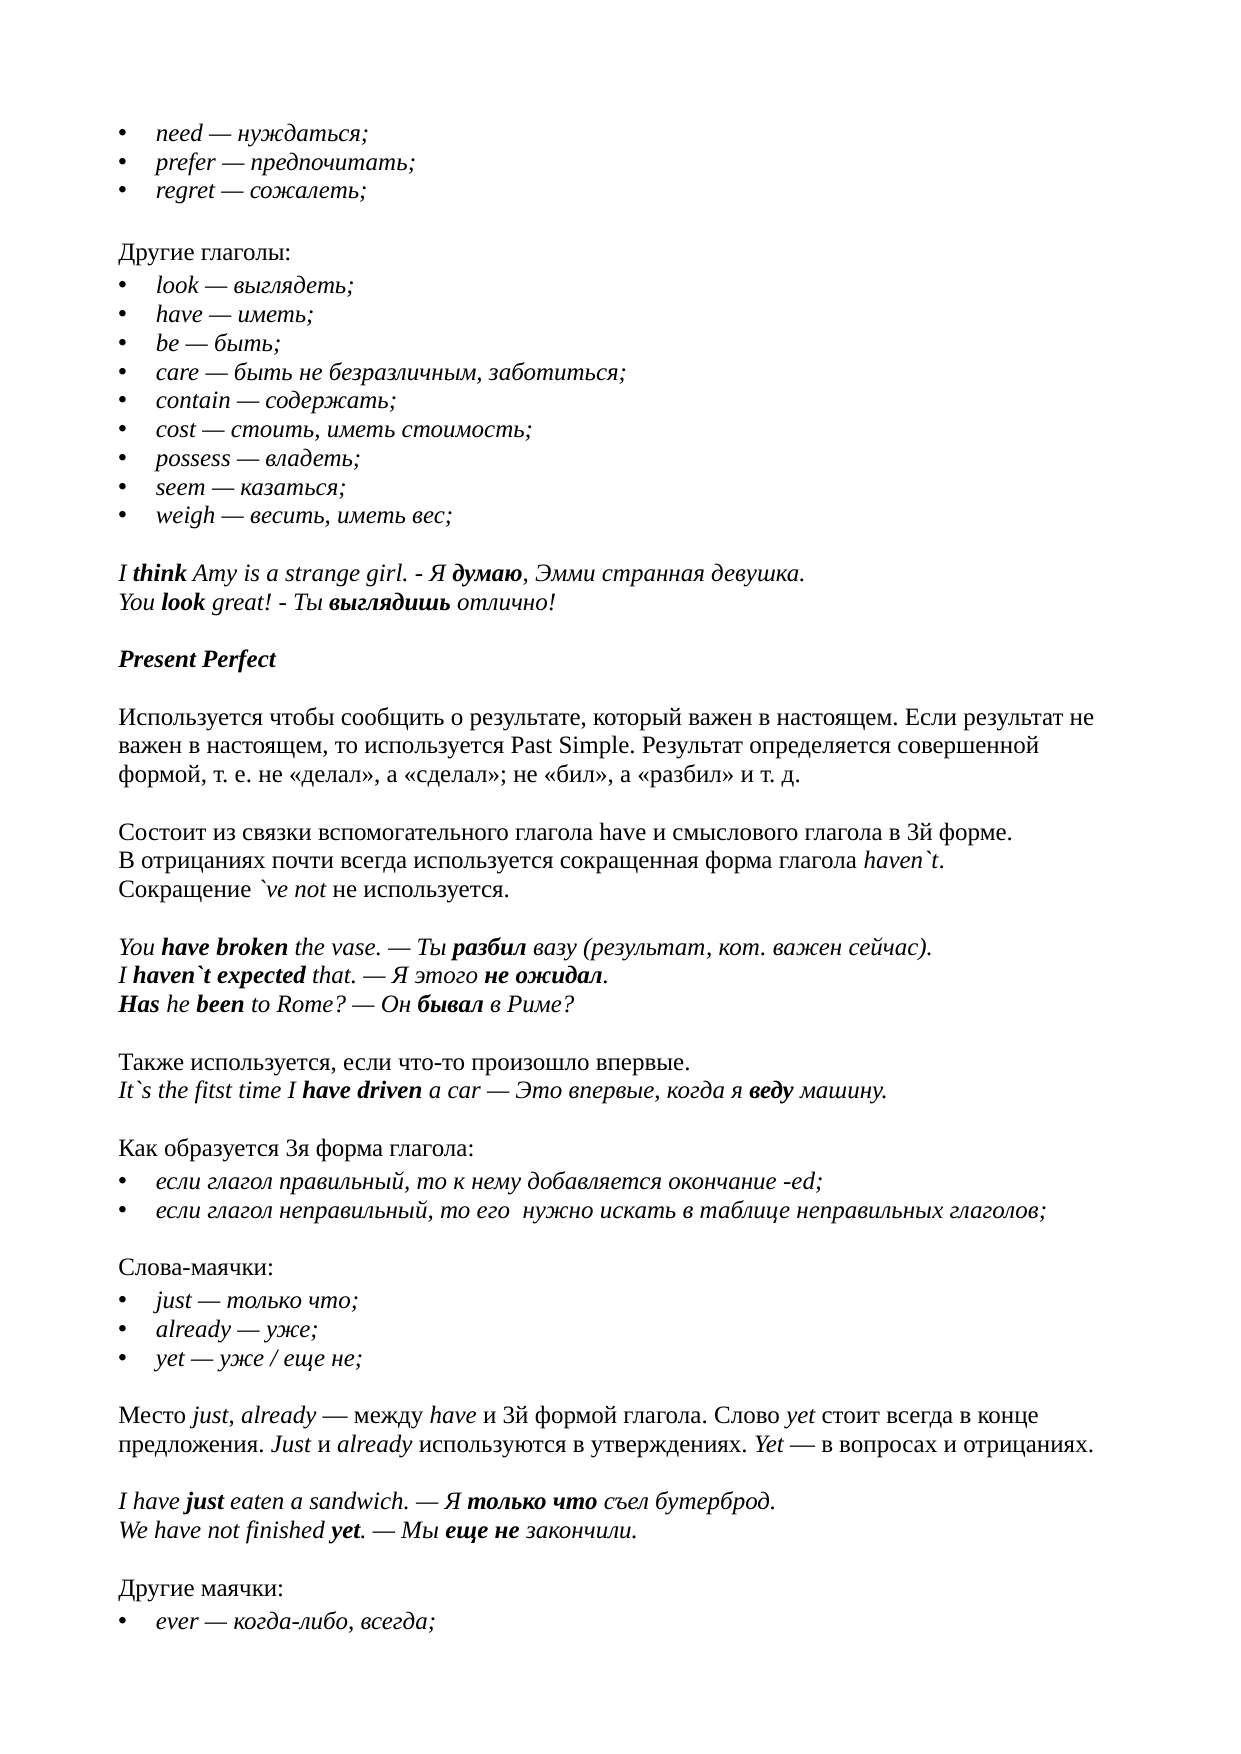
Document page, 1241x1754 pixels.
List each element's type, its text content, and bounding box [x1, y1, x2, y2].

text Состоит из связки вспомогательного глагола have и смыслового глагола в 3й форме. [118, 817, 1122, 845]
text Has he been to Rome? — Он бывал в Риме? [118, 989, 1122, 1018]
list care — быть не безразличным, заботиться; [118, 357, 1122, 385]
list possess — владеть; [118, 443, 1122, 472]
list weigh — весить, иметь вес; [118, 500, 1122, 529]
text It`s the fitst time I have driven a car — Это впервые, когда я веду машину. [118, 1075, 1122, 1104]
list cost — стоить, иметь стоимость; [118, 414, 1122, 443]
text Используется чтобы сообщить о результате, который важен в настоящем. Если результат не важен в настоящем, то используется Past Simple. Результат определяется совершенной формой, т. е. не «делал», а «сделал»; не «бил», а «разбил» и т. д. [118, 702, 1122, 788]
text Другие глаголы: [118, 237, 1122, 266]
text В отрицаниях почти всегда используется сокращенная форма глагола haven`t. [118, 845, 1122, 874]
text I have just eaten a sandwich. — Я только что съел бутерброд. [118, 1486, 1122, 1515]
list contain — содержать; [118, 385, 1122, 414]
text I haven`t expected that. — Я этого не ожидал. [118, 960, 1122, 989]
list если глагол неправильный, то его нужно искать в таблице неправильных глаголов; [118, 1195, 1122, 1223]
list have — иметь; [118, 299, 1122, 328]
text I think Amy is a strange girl. - Я думаю, Эмми странная девушка. [118, 558, 1122, 587]
text Место just, already — между have и 3й формой глагола. Слово yet стоит всегда в конце предложения. Just и already используются в утверждениях. Yet — в вопросах и отрицаниях. [118, 1400, 1122, 1458]
list regret — сожалеть; [118, 176, 1122, 204]
text Сокращение `ve not не используется. [118, 874, 1122, 903]
list prefer — предпочитать; [118, 147, 1122, 176]
text Другие маячки: [118, 1573, 1122, 1601]
text Также используется, если что-то произошло впервые. [118, 1047, 1122, 1075]
list ever — когда-либо, всегда; [118, 1606, 1122, 1634]
list если глагол правильный, то к нему добавляется окончание -ed; [118, 1166, 1122, 1195]
text We have not finished yet. — Мы еще не закончили. [118, 1515, 1122, 1544]
text Present Perfect [118, 644, 1122, 673]
text You have broken the vase. — Ты разбил вазу (результат, кот. важен сейчас). [118, 932, 1122, 960]
list already — уже; [118, 1314, 1122, 1343]
list yet — уже / еще не; [118, 1343, 1122, 1371]
list look — выглядеть; [118, 270, 1122, 299]
list be — быть; [118, 328, 1122, 357]
list need — нуждаться; [118, 118, 1122, 147]
list just — только что; [118, 1285, 1122, 1314]
text Как образуется 3я форма глагола: [118, 1133, 1122, 1162]
list seem — казаться; [118, 472, 1122, 500]
text Слова-маячки: [118, 1252, 1122, 1281]
text You look great! - Ты выглядишь отлично! [118, 587, 1122, 615]
